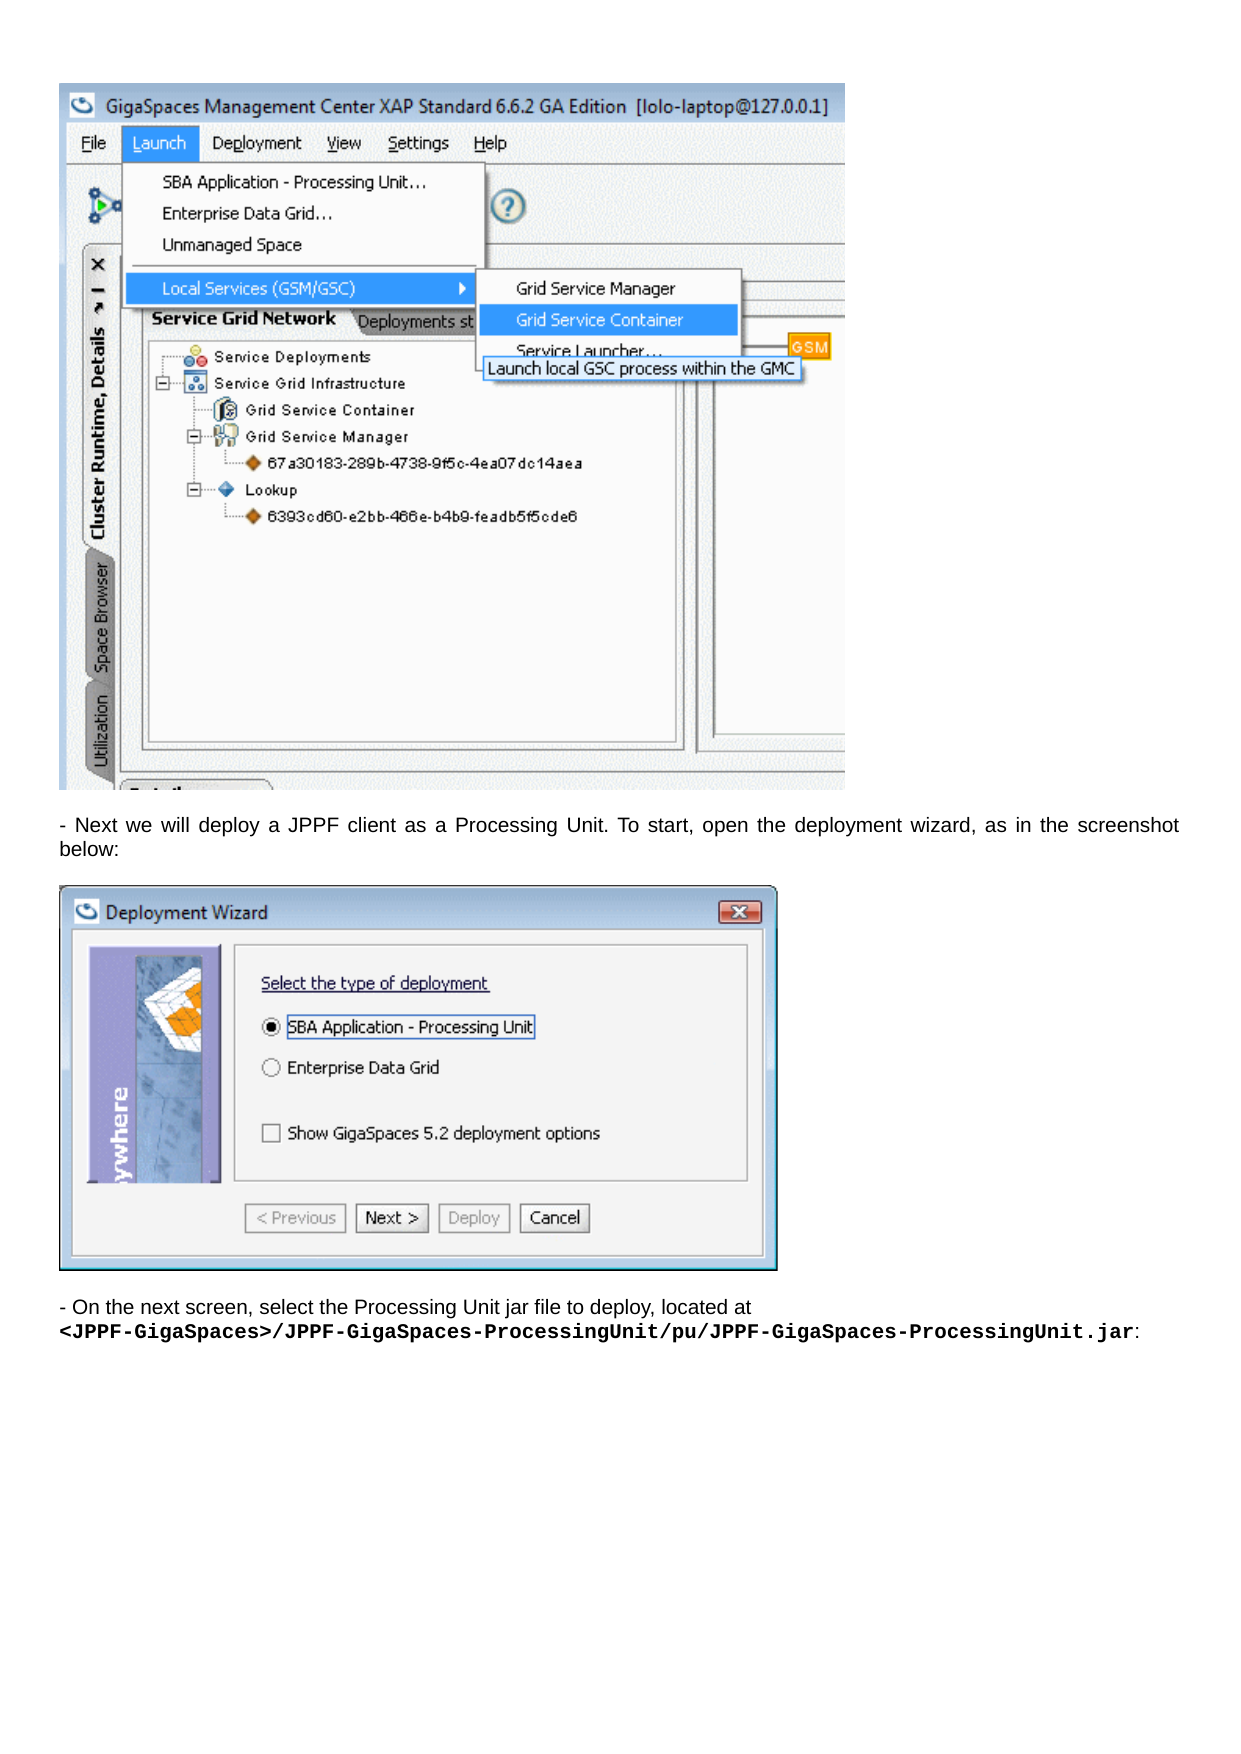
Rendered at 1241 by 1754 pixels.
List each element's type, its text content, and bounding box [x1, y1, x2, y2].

text - Next we will deploy a JPPF client as a Processing Unit. To start, open the deployment wizard, as in the screenshot below: [59, 813, 1181, 861]
picture [59, 83, 845, 790]
text <JPPF-GigaSpaces>/JPPF-GigaSpaces-ProcessingUnit/pu/JPPF-GigaSpaces-ProcessingUnit.jar: [59, 1319, 1181, 1345]
text - On the next screen, select the Processing Unit jar file to deploy, located at [59, 1295, 1181, 1319]
picture [59, 885, 778, 1271]
